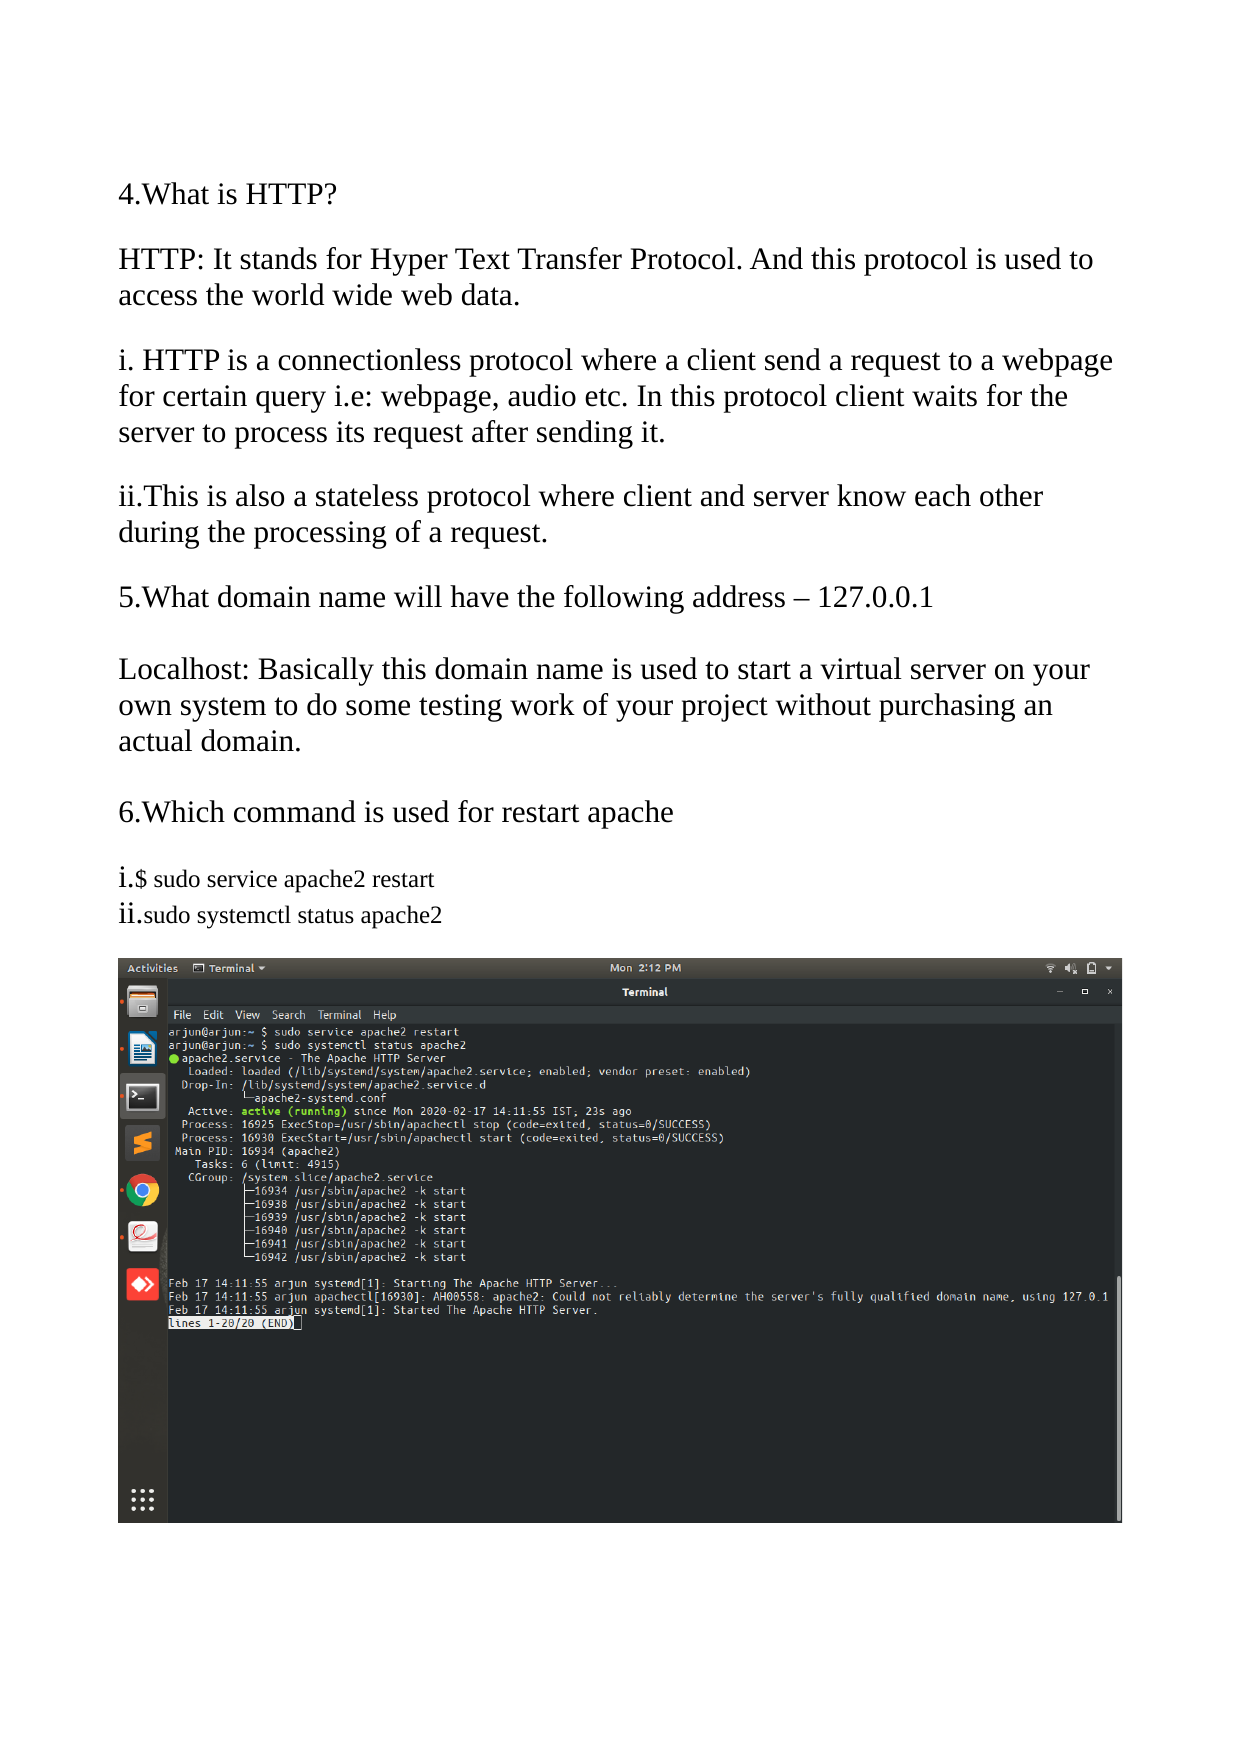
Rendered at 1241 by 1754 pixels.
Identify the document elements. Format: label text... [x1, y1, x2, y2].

text 4.What is HTTP? [118, 176, 1122, 212]
text HTTP: It stands for Hyper Text Transfer Protocol. And this protocol is used to access the world wide web data. [118, 240, 1122, 312]
text Localhost: Basically this domain name is used to start a virtual server on your own system to do some testing work of your project without purchasing an actual domain. [118, 650, 1122, 758]
text ii.This is also a stateless protocol where client and server know each other during the processing of a request. [118, 477, 1122, 549]
text i.$ sudo service apache2 restart [118, 858, 1122, 894]
text 6.Which command is used for restart apache [118, 794, 1122, 830]
text i. HTTP is a connectionless protocol where a client send a request to a webpage for certain query i.e: webpage, audio etc. In this protocol client waits for the server to process its request after sending it. [118, 341, 1122, 449]
text 5.What domain name will have the following address – 127.0.0.1 [118, 578, 1122, 614]
text ii.sudo systemctl status apache2 [118, 894, 1122, 930]
picture [118, 958, 1123, 1523]
